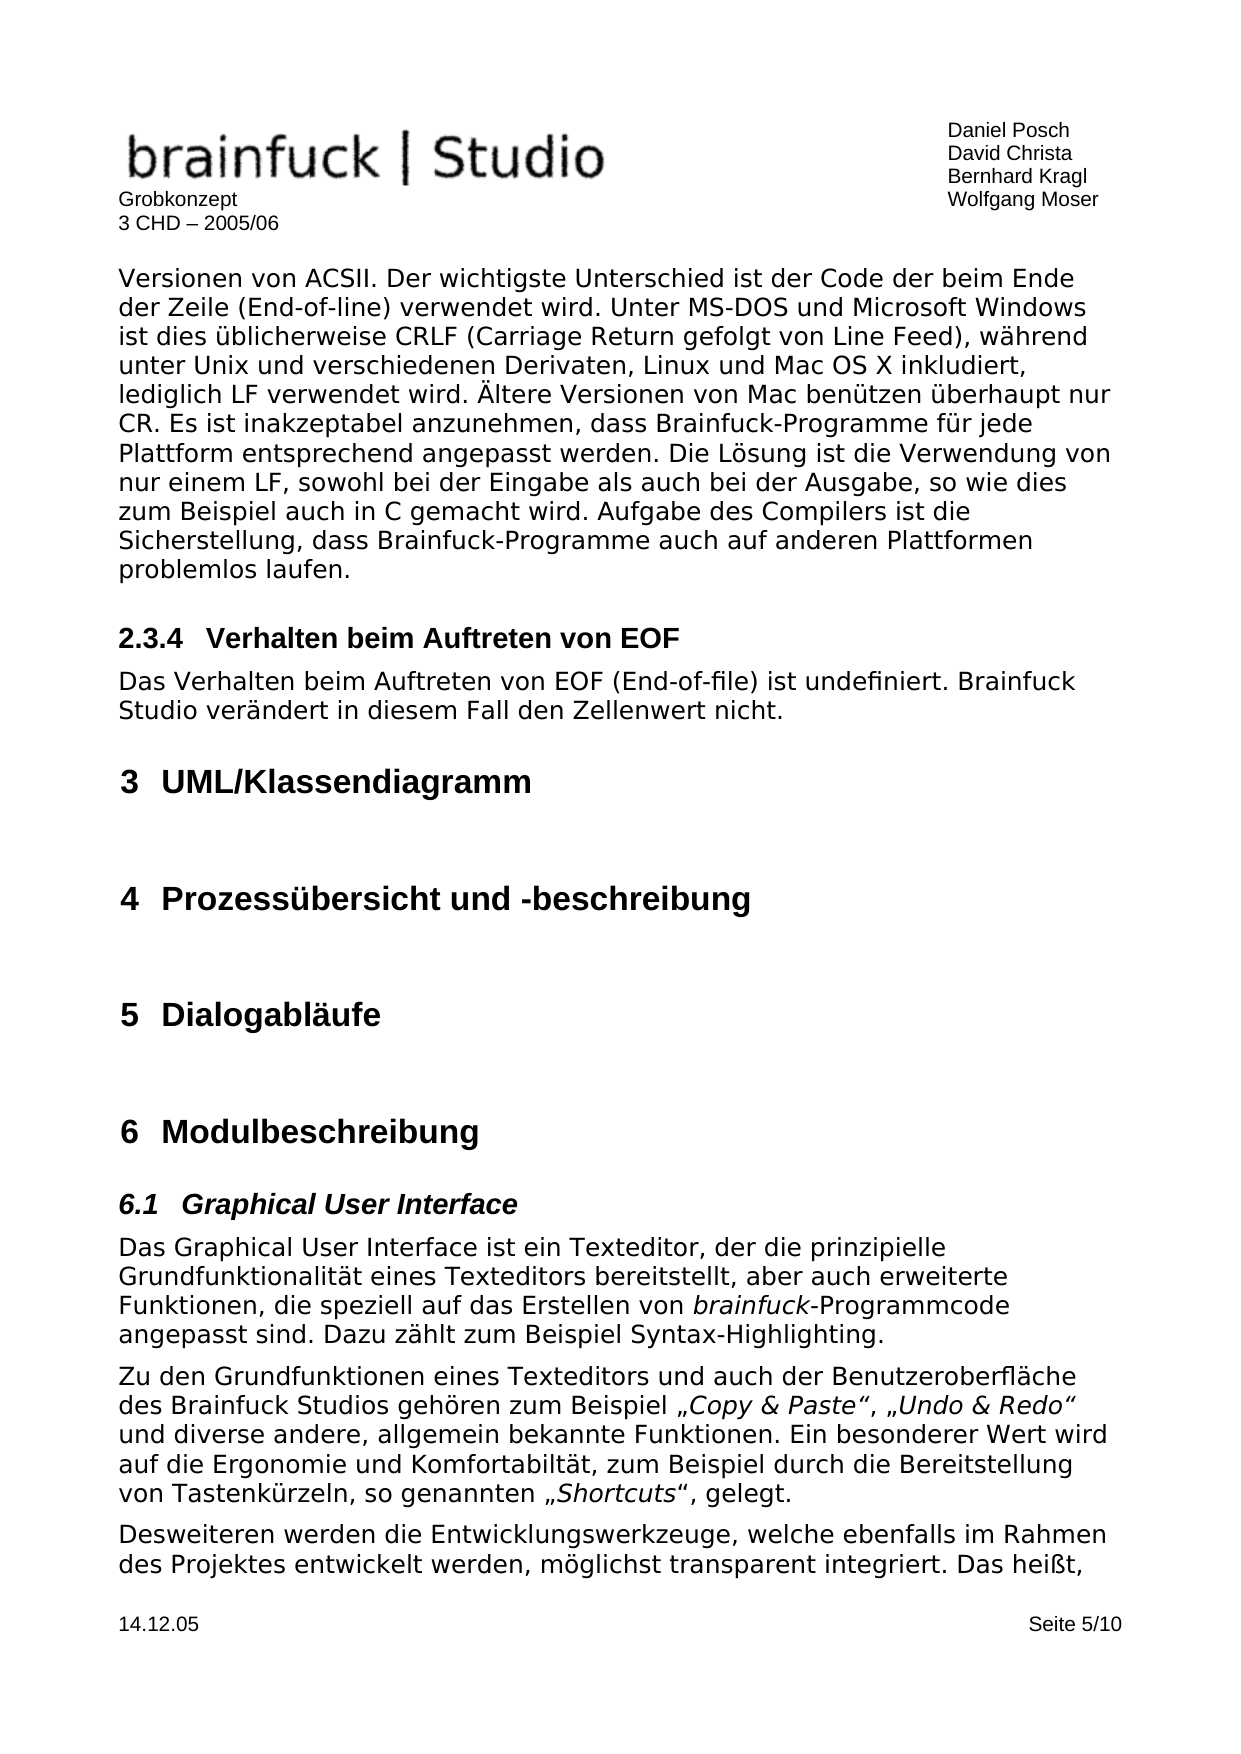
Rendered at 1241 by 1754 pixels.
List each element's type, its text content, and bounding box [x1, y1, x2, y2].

subtitle Prozessübersicht und -beschreibung [118, 880, 1122, 917]
subtitle Modulbeschreibung [118, 1113, 1122, 1151]
text Versionen von ACSII. Der wichtigste Unterschied ist der Code der beim Ende der Zeile (End-of-line) verwendet wird. Unter MS-DOS und Microsoft Windows ist dies üblicherweise CRLF (Carriage Return gefolgt von Line Feed), während unter Unix und verschiedenen Derivaten, Linux und Mac OS X inkludiert, lediglich LF verwendet wird. Ältere Versionen von Mac benützen überhaupt nur CR. Es ist inakzeptabel anzunehmen, dass Brainfuck-Programme für jede Plattform entsprechend angepasst werden. Die Lösung ist die Verwendung von nur einem LF, sowohl bei der Eingabe als auch bei der Ausgabe, so wie dies zum Beispiel auch in C gemacht wird. Aufgabe des Compilers ist die Sicherstellung, dass Brainfuck-Programme auch auf anderen Plattformen problemlos laufen. [118, 264, 1122, 584]
subtitle Graphical User Interface [118, 1188, 1122, 1221]
text Desweiteren werden die Entwicklungswerkzeuge, welche ebenfalls im Rahmen des Projektes entwickelt werden, möglichst transparent integriert. Das heißt, [118, 1521, 1122, 1579]
text Das Verhalten beim Auftreten von EOF (End-of-file) ist undefiniert. Brainfuck Studio verändert in diesem Fall den Zellenwert nicht. [118, 667, 1122, 726]
text Das Graphical User Interface ist ein Texteditor, der die prinzipielle Grundfunktionalität eines Texteditors bereitstellt, aber auch erweiterte Funktionen, die speziell auf das Erstellen von brainfuck-Programmcode angepasst sind. Dazu zählt zum Beispiel Syntax-Highlighting. [118, 1233, 1122, 1350]
subtitle UML/Klassendiagramm [118, 763, 1122, 801]
subtitle Verhalten beim Auftreten von EOF [118, 622, 1122, 655]
subtitle Dialogabläufe [118, 996, 1122, 1034]
text Zu den Grundfunktionen eines Texteditors und auch der Benutzeroberfläche des Brainfuck Studios gehören zum Beispiel „Copy & Paste“, „Undo & Redo“ und diverse andere, allgemein bekannte Funktionen. Ein besonderer Wert wird auf die Ergonomie und Komfortabiltät, zum Beispiel durch die Bereitstellung von Tastenkürzeln, so genannten „Shortcuts“, gelegt. [118, 1362, 1122, 1508]
picture [118, 118, 609, 187]
